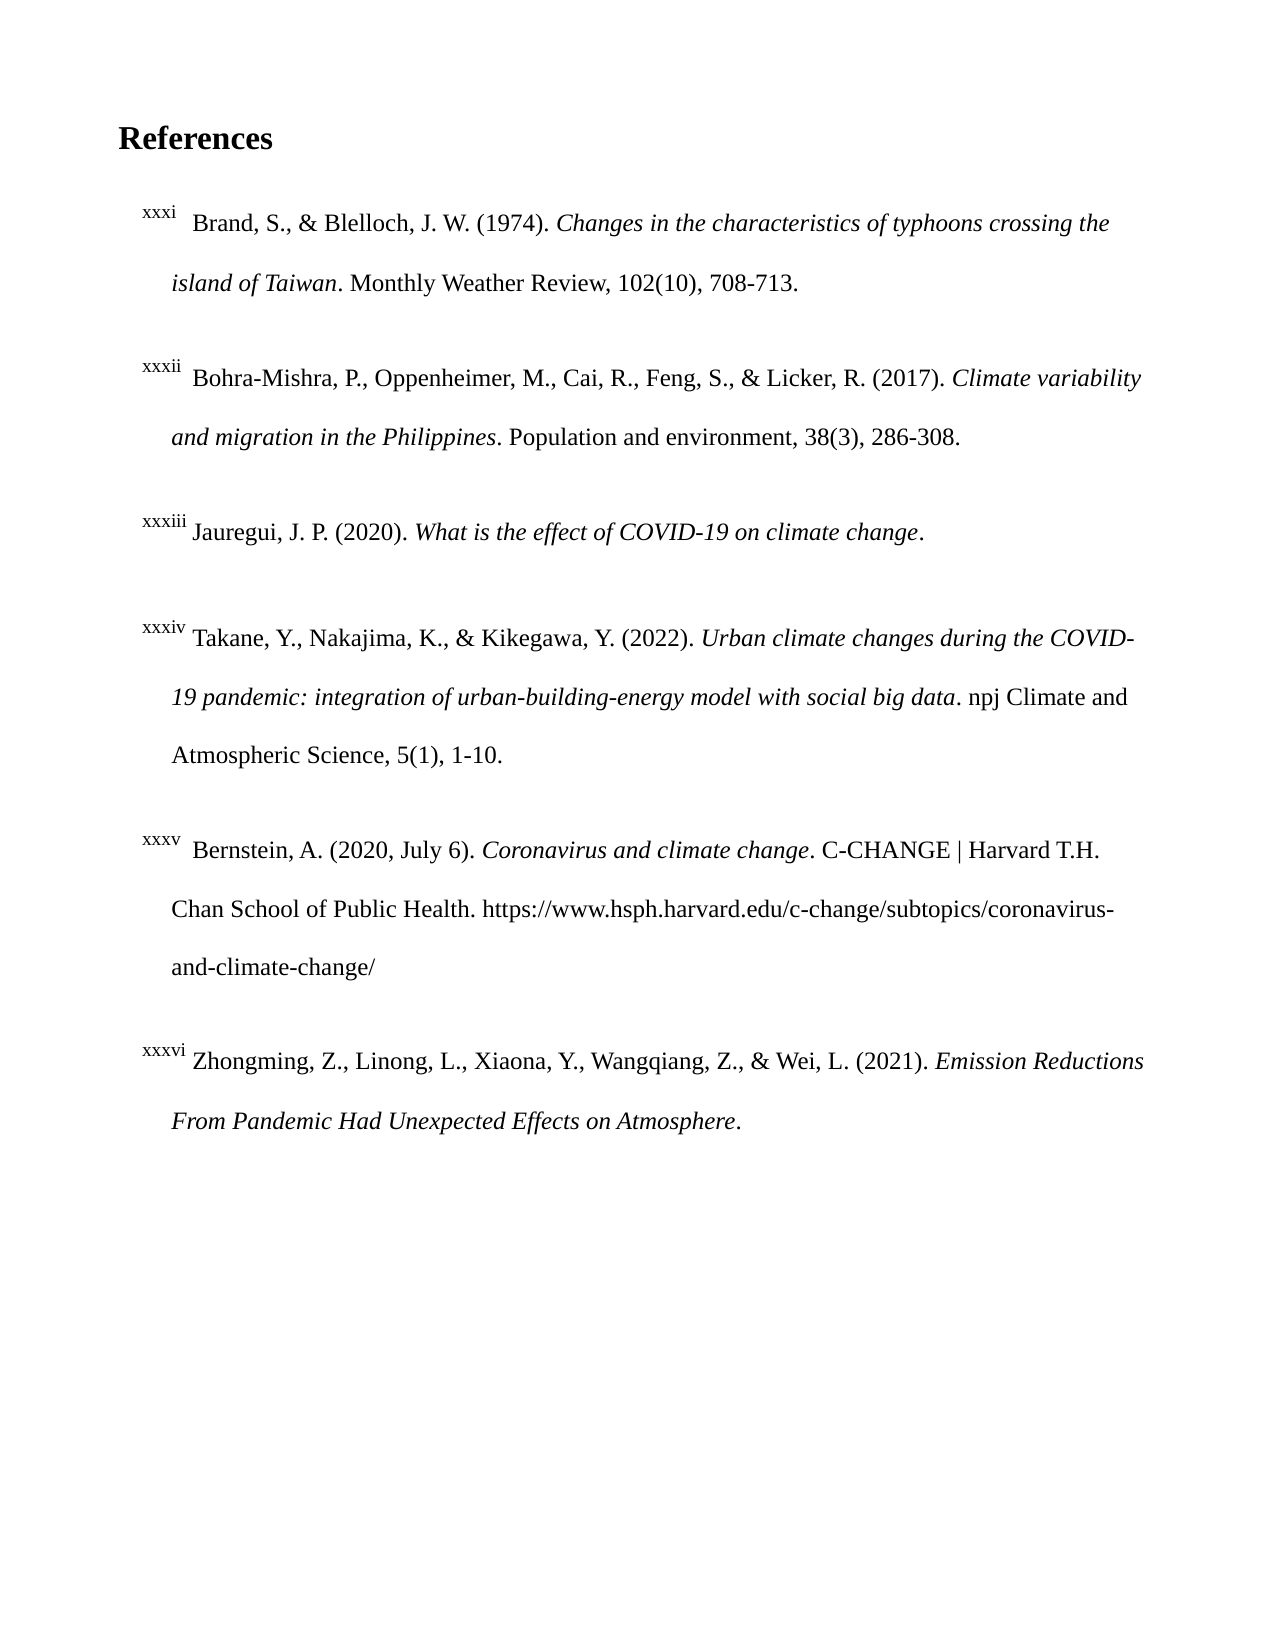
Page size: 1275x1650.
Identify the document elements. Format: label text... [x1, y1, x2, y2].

text Takane, Y., Nakajima, K., & Kikegawa, Y. (2022). Urban climate changes during the COVID-19 pandemic: integration of urban-building-energy model with social big data. npj Climate and Atmospheric Science, 5(1), 1-10. [142, 615, 1157, 769]
text Zhongming, Z., Linong, L., Xiaona, Y., Wangqiang, Z., & Wei, L. (2021). Emission Reductions From Pandemic Had Unexpected Effects on Atmosphere. [142, 1039, 1157, 1134]
text Bohra-Mishra, P., Oppenheimer, M., Cai, R., Feng, S., & Licker, R. (2017). Climate variability and migration in the Philippines. Population and environment, 38(3), 286-308. [142, 355, 1157, 451]
text Bernstein, A. (2020, July 6). Coronavirus and climate change. C-CHANGE | Harvard T.H. Chan School of Public Health. https://www.hsph.harvard.edu/c-change/subtopics/coronavirus-and-climate-change/ [142, 827, 1157, 980]
text Brand, S., & Blelloch, J. W. (1974). Changes in the characteristics of typhoons crossing the island of Taiwan. Monthly Weather Review, 102(10), 708-713. [142, 201, 1157, 297]
text Jauregui, J. P. (2020). What is the effect of COVID-19 on climate change. [142, 509, 1157, 547]
